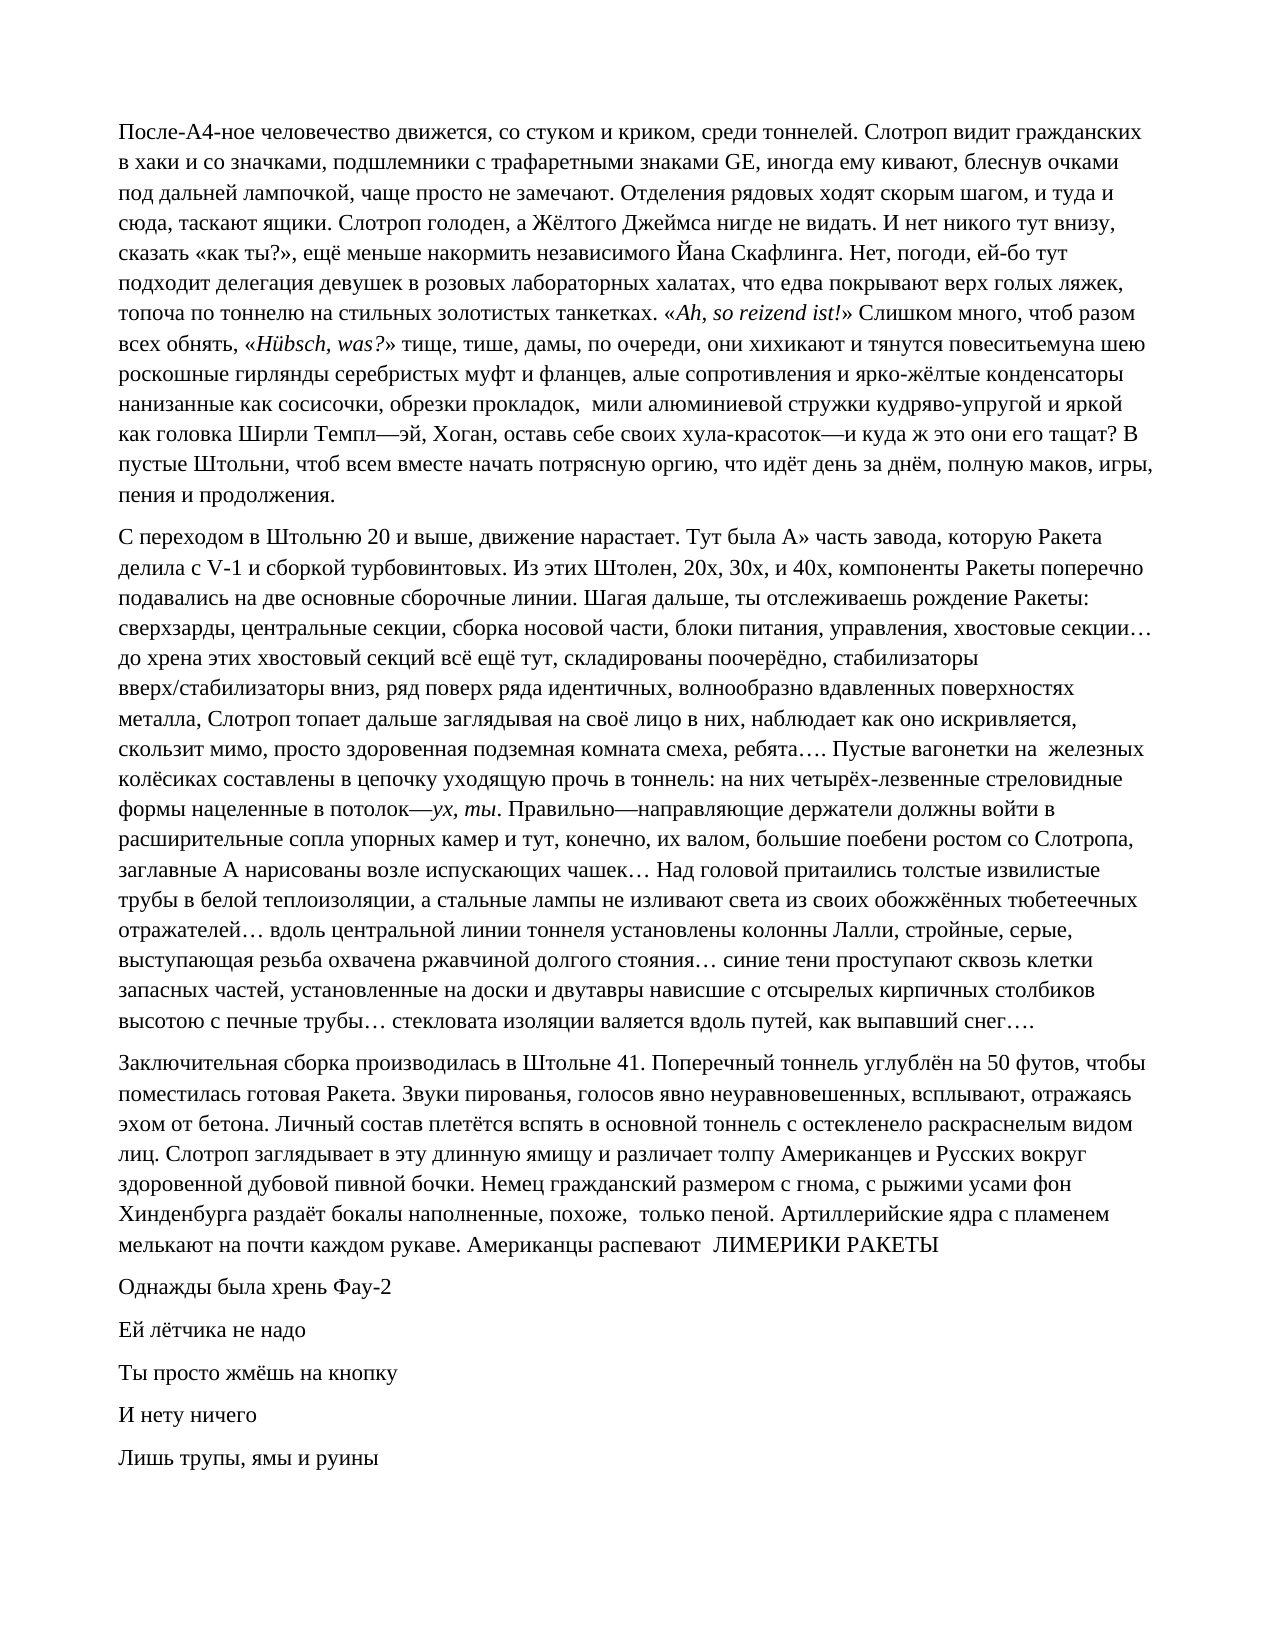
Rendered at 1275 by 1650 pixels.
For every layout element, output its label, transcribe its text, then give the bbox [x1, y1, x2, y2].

text Заключительная сборка производилась в Штольне 41. Поперечный тоннель углублён на 50 футов, чтобы поместилась готовая Ракета. Звуки пированья, голосов явно неуравновешенных, всплывают, отражаясь эхом от бетона. Личный состав плетётся вспять в основной тоннель с остекленело раскраснелым видом лиц. Слотроп заглядывает в эту длинную ямищу и различает толпу Американцев и Русских вокруг здоровенной дубовой пивной бочки. Немец гражданский размером с гнома, с рыжими усами фон Хинденбурга раздаёт бокалы наполненные, похоже, только пеной. Артиллерийские ядра с пламенем мелькают на почти каждом рукаве. Американцы распевают ЛИМЕРИКИ РАКЕТЫ [118, 1049, 1157, 1257]
text Лишь трупы, ямы и руины [118, 1444, 1157, 1471]
text Однажды была хрень Фау-2 [118, 1273, 1157, 1300]
text Ты просто жмёшь на кнопку [118, 1359, 1157, 1385]
text Ей лётчика не надо [118, 1316, 1157, 1342]
text После-А4-ное человечество движется, со стуком и криком, среди тоннелей. Слотроп видит гражданских в хаки и со значками, подшлемники с трафаретными знаками GE, иногда ему кивают, блеснув очками под дальней лампочкой, чаще просто не замечают. Отделения рядовых ходят скорым шагом, и туда и сюда, таскают ящики. Слотроп голоден, а Жёлтого Джеймса нигде не видать. И нет никого тут внизу, сказать «как ты?», ещё меньше накормить независимого Йана Скафлинга. Нет, погоди, ей-бо тут подходит делегация девушек в розовых лабораторных халатах, что едва покрывают верх голых ляжек, топоча по тоннелю на стильных золотистых танкетках. «Ah, so reizend ist!» Слишком много, чтоб разом всех обнять, «Hübsch, was?» тище, тише, дамы, по очереди, они хихикают и тянутся повеситьемуна шею роскошные гирлянды серебристых муфт и фланцев, алые сопротивления и ярко-жёлтые конденсаторы нанизанные как сосисочки, обрезки прокладок, мили алюминиевой стружки кудряво-упругой и яркой как головка Ширли Темпл—эй, Хоган, оставь себе своих хула-красоток—и куда ж это они его тащат? В пустые Штольни, чтоб всем вместе начать потрясную оргию, что идёт день за днём, полную маков, игры, пения и продолжения. [118, 118, 1157, 507]
text И нету ничего [118, 1401, 1157, 1428]
text С переходом в Штольню 20 и выше, движение нарастает. Тут была А» часть завода, которую Ракета делила с V-1 и сборкой турбовинтовых. Из этих Штолен, 20х, 30х, и 40х, компоненты Ракеты поперечно подавались на две основные сборочные линии. Шагая дальше, ты отслеживаешь рождение Ракеты: сверхзарды, центральные секции, сборка носовой части, блоки питания, управления, хвостовые секции… до хрена этих хвостовый секций всё ещё тут, складированы поочерёдно, стабилизаторы вверх/стабилизаторы вниз, ряд поверх ряда идентичных, волнообразно вдавленных поверхностях металла, Слотроп топает дальше заглядывая на своё лицо в них, наблюдает как оно искривляется, скользит мимо, просто здоровенная подземная комната смеха, ребята…. Пустые вагонетки на железных колёсиках составлены в цепочку уходящую прочь в тоннель: на них четырёх-лезвенные стреловидные формы нацеленные в потолок—ух, ты. Правильно—направляющие держатели должны войти в расширительные сопла упорных камер и тут, конечно, их валом, большие поебени ростом со Слотропа, заглавные А нарисованы возле испускающих чашек… Над головой притаились толстые извилистые трубы в белой теплоизоляции, а стальные лампы не изливают света из своих обожжённых тюбетеечных отражателей… вдоль центральной линии тоннеля установлены колонны Лалли, стройные, серые, выступающая резьба охвачена ржавчиной долгого стояния… синие тени проступают сквозь клетки запасных частей, установленные на доски и двутавры нависшие с отсырелых кирпичных столбиков высотою с печные трубы… стекловата изоляции валяется вдоль путей, как выпавший снег…. [118, 523, 1157, 1033]
